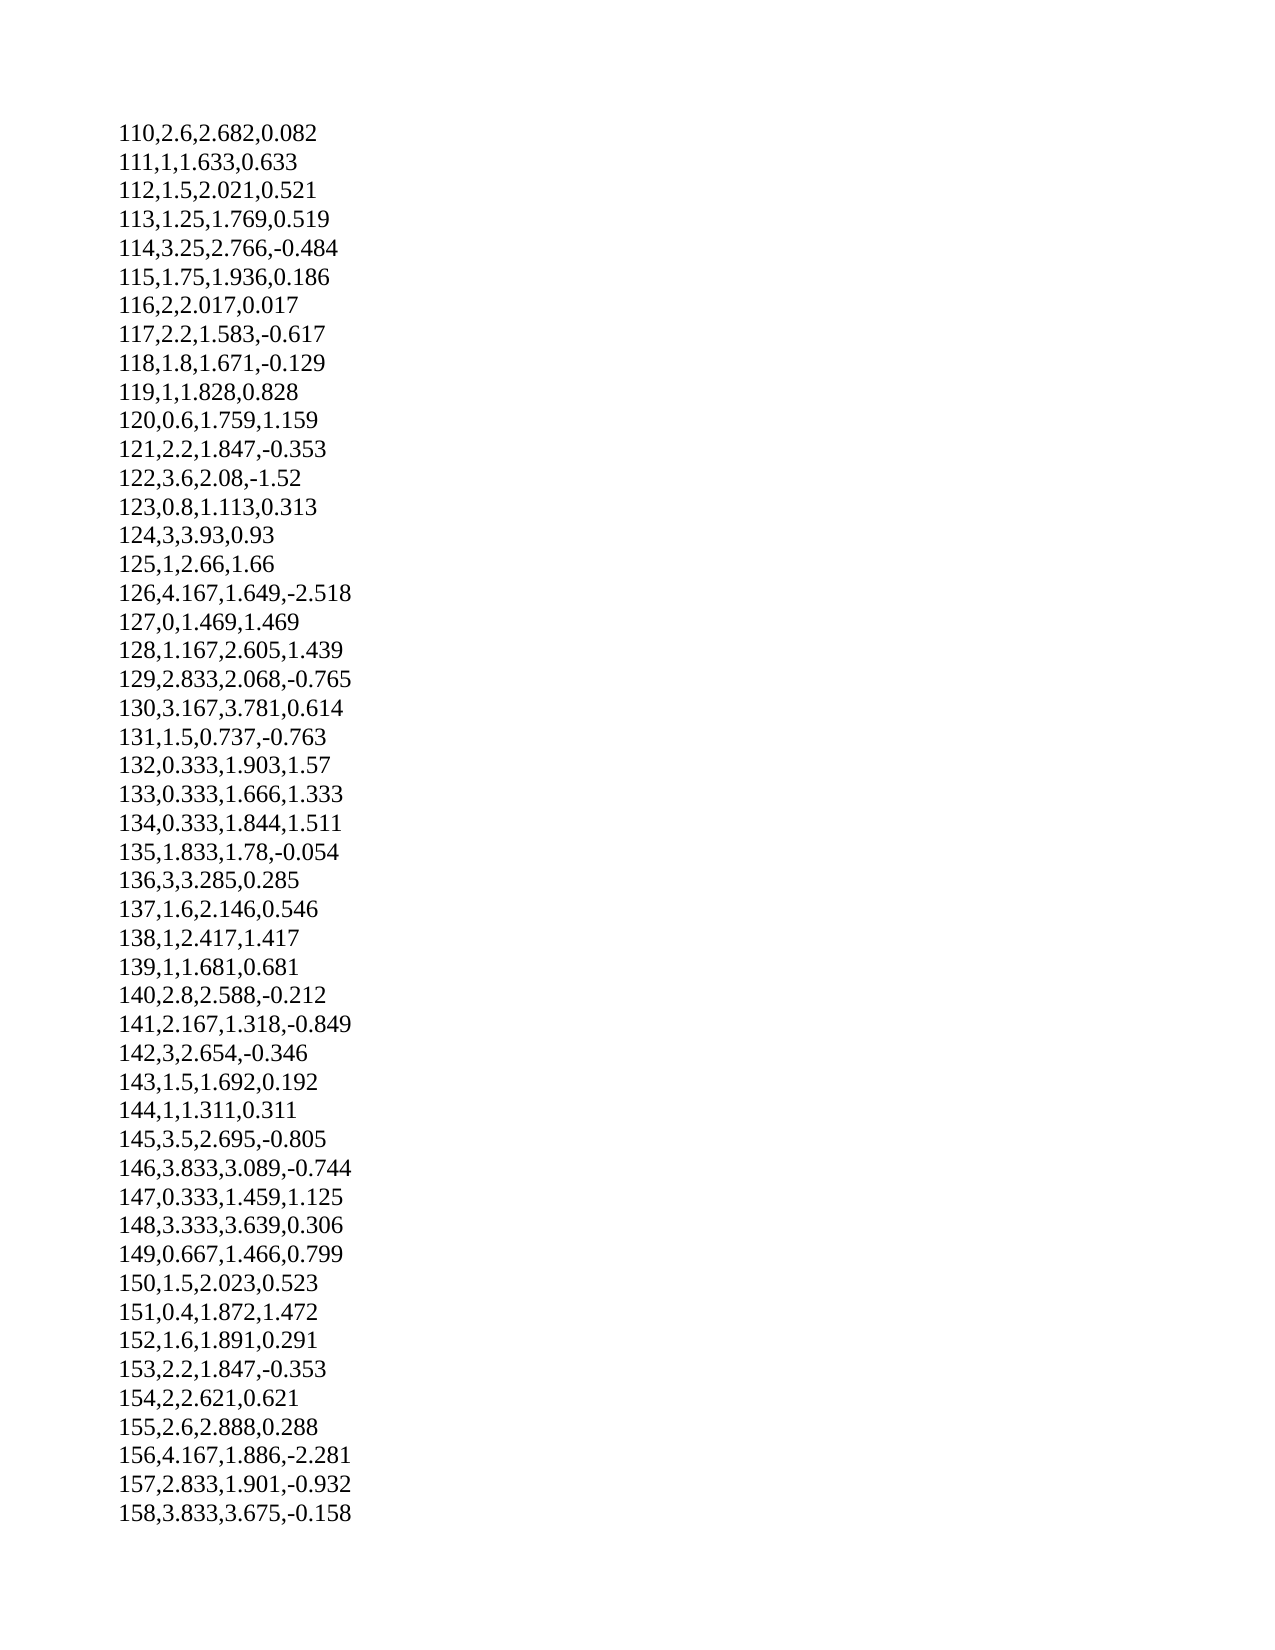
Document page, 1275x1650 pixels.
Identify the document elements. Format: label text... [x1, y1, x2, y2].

text 117,2.2,1.583,-0.617 [118, 319, 1157, 348]
text 147,0.333,1.459,1.125 [118, 1182, 1157, 1211]
text 110,2.6,2.682,0.082 [118, 118, 1157, 147]
text 124,3,3.93,0.93 [118, 521, 1157, 549]
text 132,0.333,1.903,1.57 [118, 751, 1157, 779]
text 141,2.167,1.318,-0.849 [118, 1009, 1157, 1038]
text 134,0.333,1.844,1.511 [118, 808, 1157, 837]
text 115,1.75,1.936,0.186 [118, 262, 1157, 291]
text 136,3,3.285,0.285 [118, 866, 1157, 894]
text 153,2.2,1.847,-0.353 [118, 1354, 1157, 1383]
text 154,2,2.621,0.621 [118, 1383, 1157, 1412]
text 158,3.833,3.675,-0.158 [118, 1498, 1157, 1527]
text 120,0.6,1.759,1.159 [118, 406, 1157, 434]
text 157,2.833,1.901,-0.932 [118, 1469, 1157, 1498]
text 130,3.167,3.781,0.614 [118, 693, 1157, 722]
text 125,1,2.66,1.66 [118, 549, 1157, 578]
text 114,3.25,2.766,-0.484 [118, 233, 1157, 262]
text 128,1.167,2.605,1.439 [118, 636, 1157, 664]
text 146,3.833,3.089,-0.744 [118, 1153, 1157, 1182]
text 133,0.333,1.666,1.333 [118, 779, 1157, 808]
text 140,2.8,2.588,-0.212 [118, 981, 1157, 1009]
text 111,1,1.633,0.633 [118, 147, 1157, 176]
text 122,3.6,2.08,-1.52 [118, 463, 1157, 492]
text 119,1,1.828,0.828 [118, 377, 1157, 406]
text 143,1.5,1.692,0.192 [118, 1067, 1157, 1096]
text 137,1.6,2.146,0.546 [118, 894, 1157, 923]
text 131,1.5,0.737,-0.763 [118, 722, 1157, 751]
text 148,3.333,3.639,0.306 [118, 1211, 1157, 1239]
text 127,0,1.469,1.469 [118, 607, 1157, 636]
text 129,2.833,2.068,-0.765 [118, 664, 1157, 693]
text 121,2.2,1.847,-0.353 [118, 434, 1157, 463]
text 142,3,2.654,-0.346 [118, 1038, 1157, 1067]
text 113,1.25,1.769,0.519 [118, 204, 1157, 233]
text 135,1.833,1.78,-0.054 [118, 837, 1157, 866]
text 126,4.167,1.649,-2.518 [118, 578, 1157, 607]
text 112,1.5,2.021,0.521 [118, 176, 1157, 204]
text 156,4.167,1.886,-2.281 [118, 1441, 1157, 1469]
text 139,1,1.681,0.681 [118, 952, 1157, 981]
text 151,0.4,1.872,1.472 [118, 1297, 1157, 1326]
text 118,1.8,1.671,-0.129 [118, 348, 1157, 377]
text 149,0.667,1.466,0.799 [118, 1239, 1157, 1268]
text 155,2.6,2.888,0.288 [118, 1412, 1157, 1441]
text 144,1,1.311,0.311 [118, 1096, 1157, 1124]
text 145,3.5,2.695,-0.805 [118, 1124, 1157, 1153]
text 152,1.6,1.891,0.291 [118, 1326, 1157, 1354]
text 150,1.5,2.023,0.523 [118, 1268, 1157, 1297]
text 116,2,2.017,0.017 [118, 291, 1157, 319]
text 138,1,2.417,1.417 [118, 923, 1157, 952]
text 123,0.8,1.113,0.313 [118, 492, 1157, 521]
